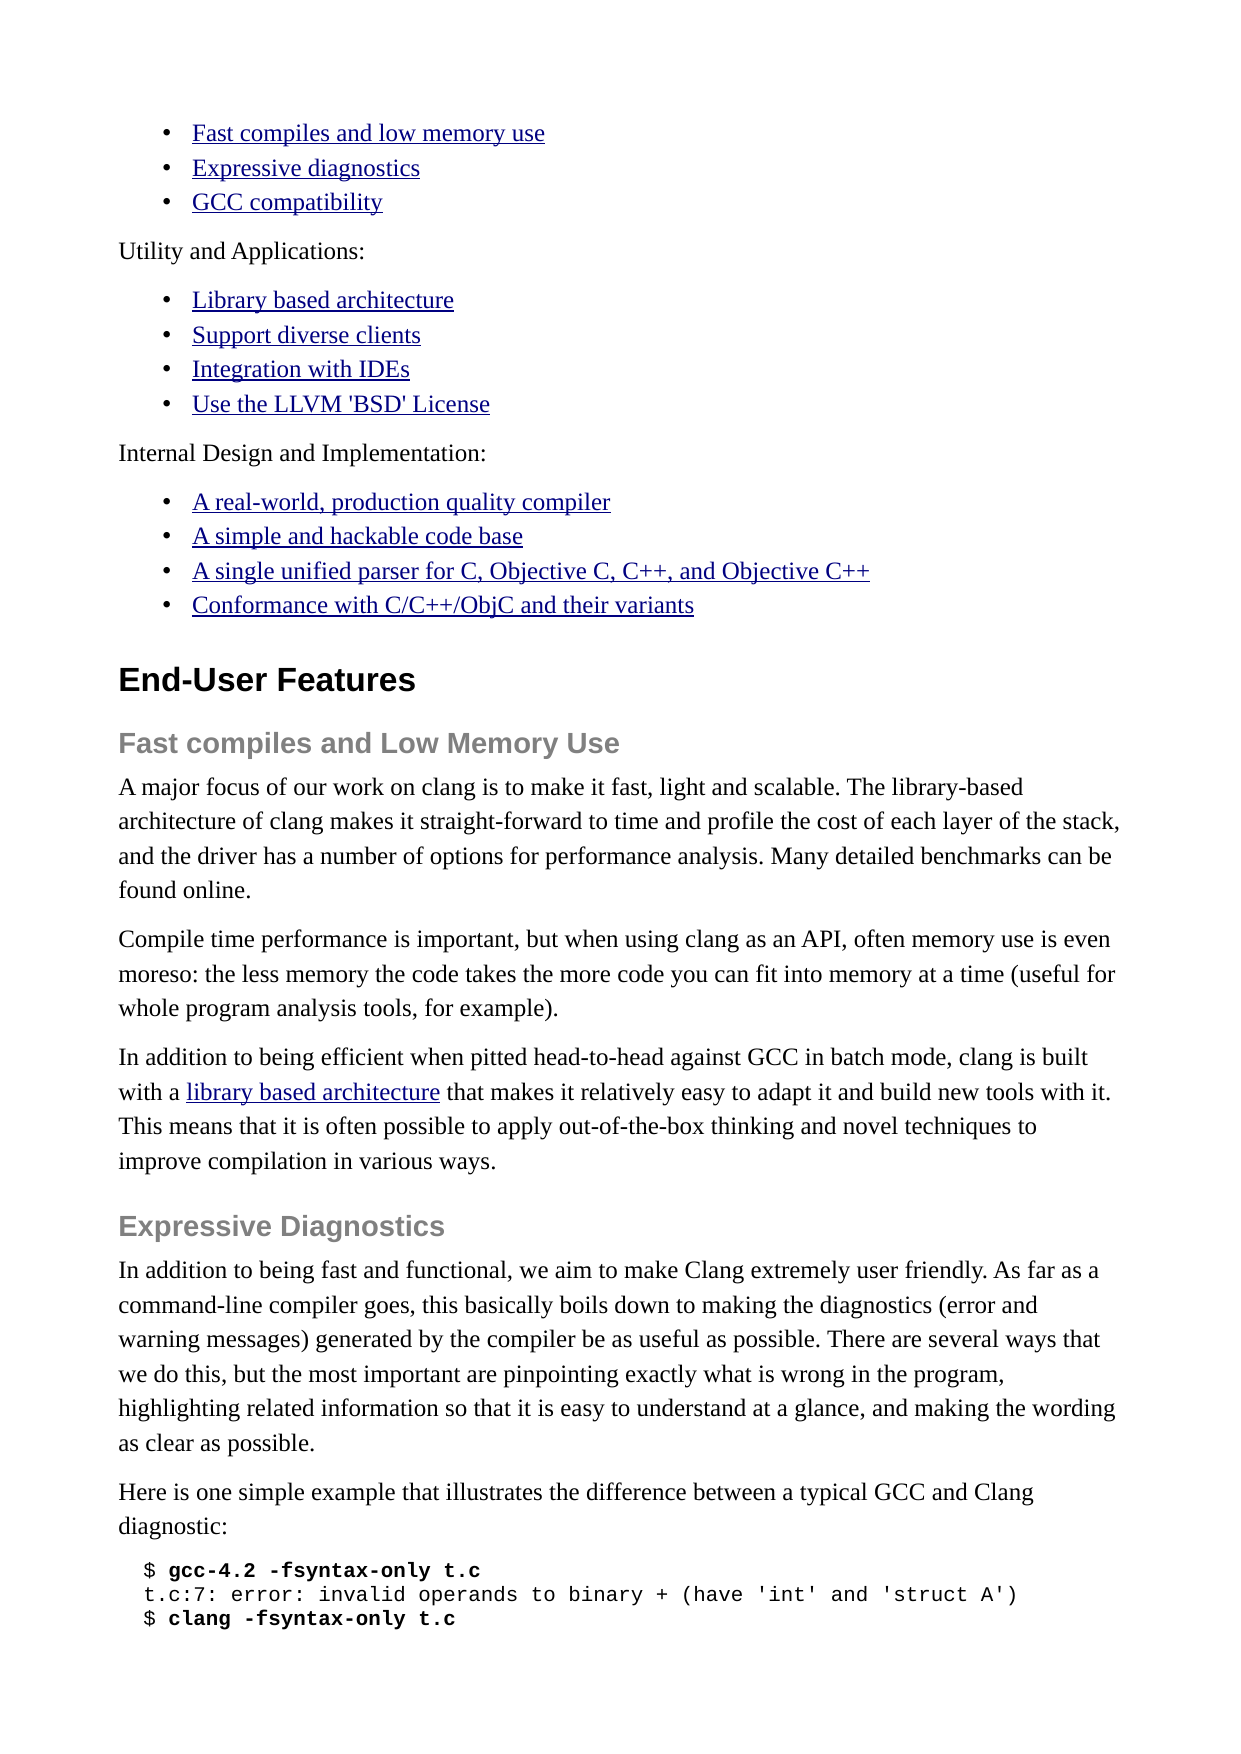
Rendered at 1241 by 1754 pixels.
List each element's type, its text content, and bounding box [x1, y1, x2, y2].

list A single unified parser for C, Objective C, C++, and Objective C++ [162, 556, 1122, 584]
text Utility and Applications: [118, 236, 1122, 265]
list Support diverse clients [162, 320, 1122, 348]
text A major focus of our work on clang is to make it fast, light and scalable. The library-based architecture of clang makes it straight-forward to time and profile the cost of each layer of the stack, and the driver has a number of options for performance analysis. Many detailed benchmarks can be found online. [118, 772, 1122, 904]
list Fast compiles and low memory use [162, 118, 1122, 147]
subtitle End-User Features [118, 660, 1122, 699]
text $ gcc-4.2 -fsyntax-only t.c [118, 1561, 1122, 1584]
list Conformance with C/C++/ObjC and their variants [162, 590, 1122, 619]
subtitle Expressive Diagnostics [118, 1209, 1122, 1243]
list A real-world, production quality compiler [162, 487, 1122, 516]
subtitle Fast compiles and Low Memory Use [118, 726, 1122, 759]
text In addition to being fast and functional, we aim to make Clang extremely user friendly. As far as a command-line compiler goes, this basically boils down to making the diagnostics (error and warning messages) generated by the compiler be as useful as possible. There are several ways that we do this, but the most important are pinpointing exactly what is wrong in the program, highlighting related information so that it is easy to understand at a glance, and making the wording as clear as possible. [118, 1256, 1122, 1457]
list Expressive diagnostics [162, 153, 1122, 181]
text t.c:7: error: invalid operands to binary + (have 'int' and 'struct A') [118, 1584, 1122, 1608]
list Use the LLVM 'BSD' License [162, 389, 1122, 417]
text $ clang -fsyntax-only t.c [118, 1608, 1122, 1631]
text In addition to being efficient when pitted head-to-head against GCC in batch mode, clang is built with a library based architecture that makes it relatively easy to adapt it and build new tools with it. This means that it is often possible to apply out-of-the-box thinking and novel techniques to improve compilation in various ways. [118, 1042, 1122, 1174]
text Compile time performance is important, but when using clang as an API, often memory use is even moreso: the less memory the code takes the more code you can fit into memory at a time (useful for whole program analysis tools, for example). [118, 924, 1122, 1022]
list Library based architecture [162, 285, 1122, 314]
list A simple and hackable code base [162, 521, 1122, 550]
list GCC compatibility [162, 187, 1122, 216]
text Internal Design and Implementation: [118, 438, 1122, 466]
text Here is one simple example that illustrates the difference between a typical GCC and Clang diagnostic: [118, 1477, 1122, 1540]
list Integration with IDEs [162, 354, 1122, 383]
